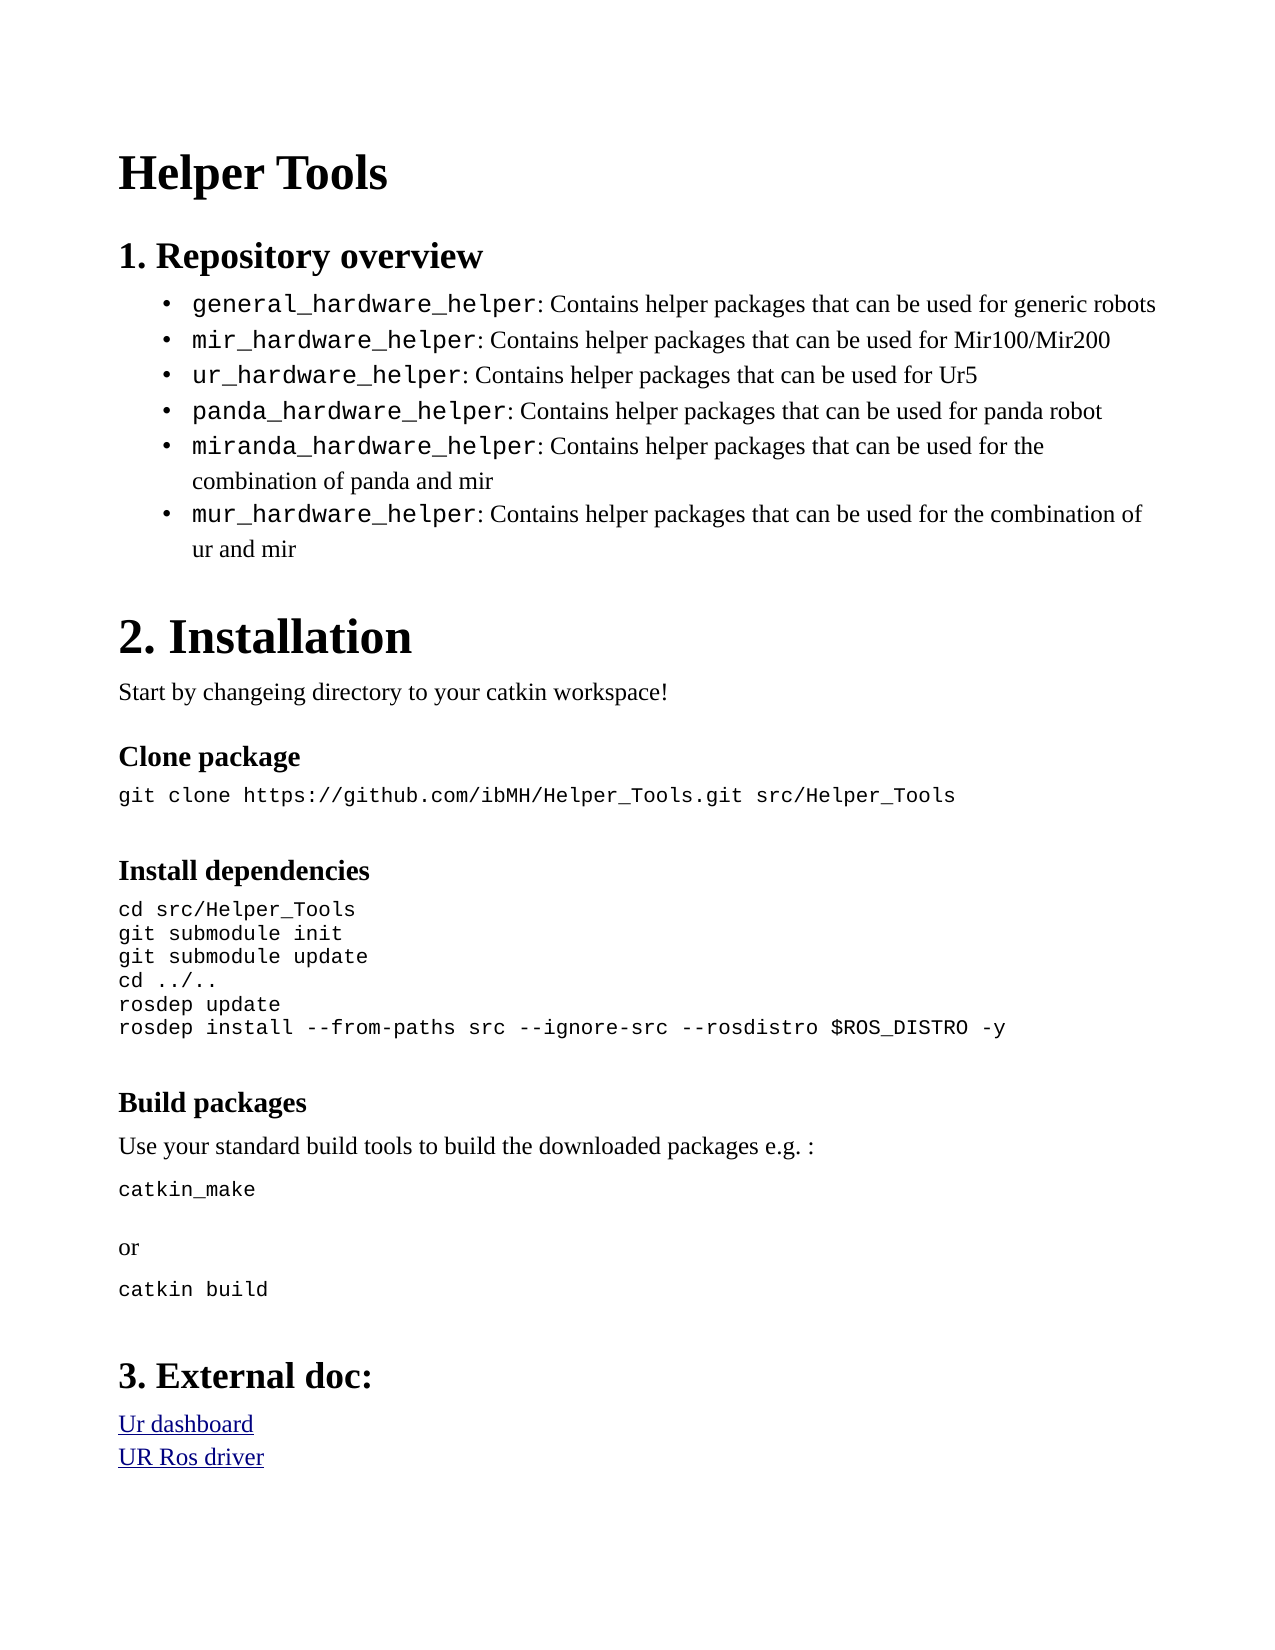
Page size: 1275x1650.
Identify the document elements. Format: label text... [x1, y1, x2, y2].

text catkin_make [118, 1179, 1157, 1202]
text git clone https://github.com/ibMH/Helper_Tools.git src/Helper_Tools [118, 785, 1157, 809]
text git submodule init [118, 923, 1157, 946]
subtitle Clone package [118, 739, 1157, 773]
text git submodule update [118, 946, 1157, 970]
list general_hardware_helper: Contains helper packages that can be used for generic robots [162, 289, 1157, 320]
subtitle 1. Repository overview [118, 234, 1157, 277]
text or [118, 1232, 1157, 1261]
list mir_hardware_helper: Contains helper packages that can be used for Mir100/Mir200 [162, 325, 1157, 356]
text Ur dashboard UR Ros driver [118, 1409, 1157, 1471]
text cd ../.. [118, 970, 1157, 994]
list miranda_hardware_helper: Contains helper packages that can be used for the combination of panda and mir [162, 431, 1157, 495]
list ur_hardware_helper: Contains helper packages that can be used for Ur5 [162, 360, 1157, 391]
text Start by changeing directory to your catkin workspace! [118, 677, 1157, 706]
subtitle Build packages [118, 1085, 1157, 1118]
subtitle 3. External doc: [118, 1353, 1157, 1396]
subtitle Install dependencies [118, 853, 1157, 887]
list panda_hardware_helper: Contains helper packages that can be used for panda robot [162, 396, 1157, 427]
text catkin build [118, 1279, 1157, 1303]
subtitle Helper Tools [118, 143, 1157, 201]
subtitle 2. Installation [118, 607, 1157, 664]
text rosdep install --from-paths src --ignore-src --rosdistro $ROS_DISTRO -y [118, 1017, 1157, 1041]
text rosdep update [118, 994, 1157, 1017]
text cd src/Helper_Tools [118, 899, 1157, 923]
text Use your standard build tools to build the downloaded packages e.g. : [118, 1131, 1157, 1160]
list mur_hardware_helper: Contains helper packages that can be used for the combination of ur and mir [162, 499, 1157, 563]
